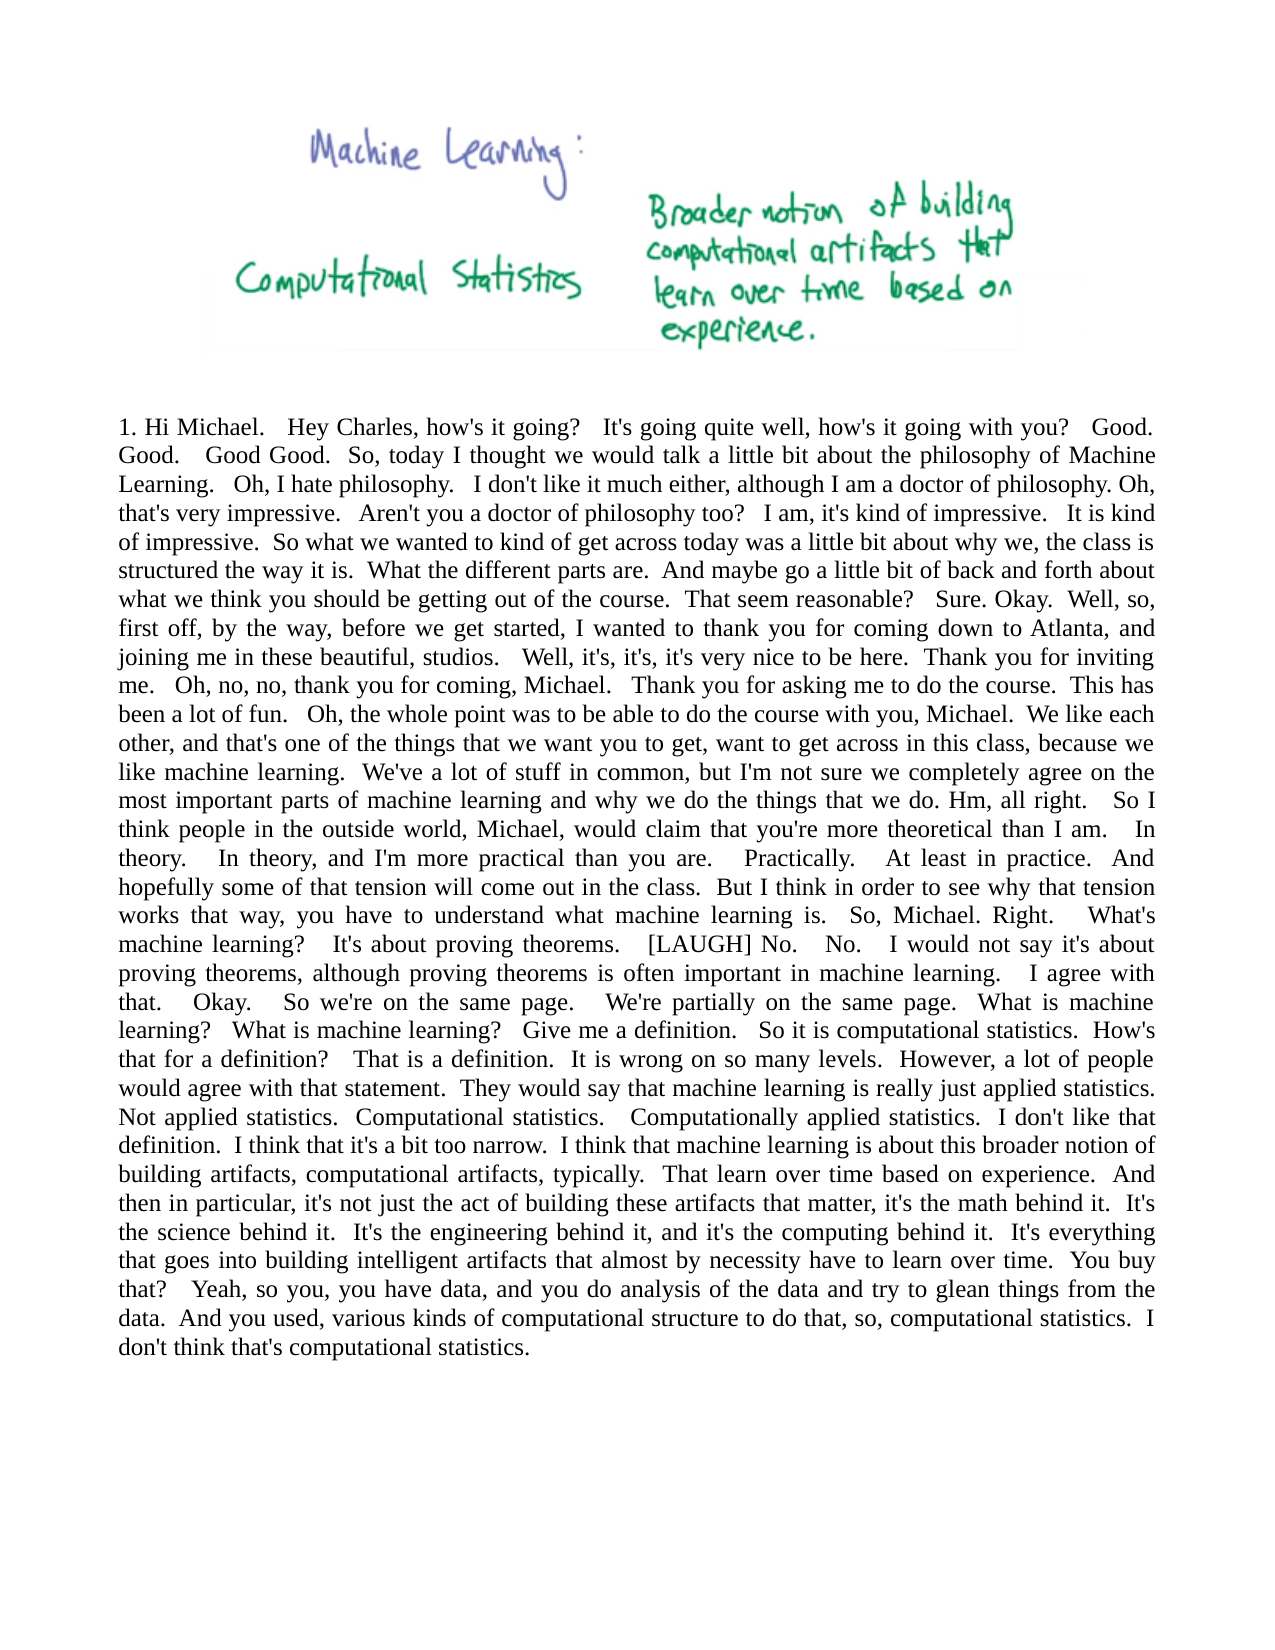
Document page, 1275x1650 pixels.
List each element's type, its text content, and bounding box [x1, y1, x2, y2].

text 1. Hi Michael. Hey Charles, how's it going? It's going quite well, how's it going with you? Good. Good. Good Good. So, today I thought we would talk a little bit about the philosophy of Machine Learning. Oh, I hate philosophy. I don't like it much either, although I am a doctor of philosophy. Oh, that's very impressive. Aren't you a doctor of philosophy too? I am, it's kind of impressive. It is kind of impressive. So what we wanted to kind of get across today was a little bit about why we, the class is structured the way it is. What the different parts are. And maybe go a little bit of back and forth about what we think you should be getting out of the course. That seem reasonable? Sure. Okay. Well, so, first off, by the way, before we get started, I wanted to thank you for coming down to Atlanta, and joining me in these beautiful, studios. Well, it's, it's, it's very nice to be here. Thank you for inviting me. Oh, no, no, thank you for coming, Michael. Thank you for asking me to do the course. This has been a lot of fun. Oh, the whole point was to be able to do the course with you, Michael. We like each other, and that's one of the things that we want you to get, want to get across in this class, because we like machine learning. We've a lot of stuff in common, but I'm not sure we completely agree on the most important parts of machine learning and why we do the things that we do. Hm, all right. So I think people in the outside world, Michael, would claim that you're more theoretical than I am. In theory. In theory, and I'm more practical than you are. Practically. At least in practice. And hopefully some of that tension will come out in the class. But I think in order to see why that tension works that way, you have to understand what machine learning is. So, Michael. Right. What's machine learning? It's about proving theorems. [LAUGH] No. No. I would not say it's about proving theorems, although proving theorems is often important in machine learning. I agree with that. Okay. So we're on the same page. We're partially on the same page. What is machine learning? What is machine learning? Give me a definition. So it is computational statistics. How's that for a definition? That is a definition. It is wrong on so many levels. However, a lot of people would agree with that statement. They would say that machine learning is really just applied statistics. Not applied statistics. Computational statistics. Computationally applied statistics. I don't like that definition. I think that it's a bit too narrow. I think that machine learning is about this broader notion of building artifacts, computational artifacts, typically. That learn over time based on experience. And then in particular, it's not just the act of building these artifacts that matter, it's the math behind it. It's the science behind it. It's the engineering behind it, and it's the computing behind it. It's everything that goes into building intelligent artifacts that almost by necessity have to learn over time. You buy that? Yeah, so you, you have data, and you do analysis of the data and try to glean things from the data. And you used, various kinds of computational structure to do that, so, computational statistics. I don't think that's computational statistics. [118, 412, 1157, 1360]
picture [168, 118, 1107, 354]
